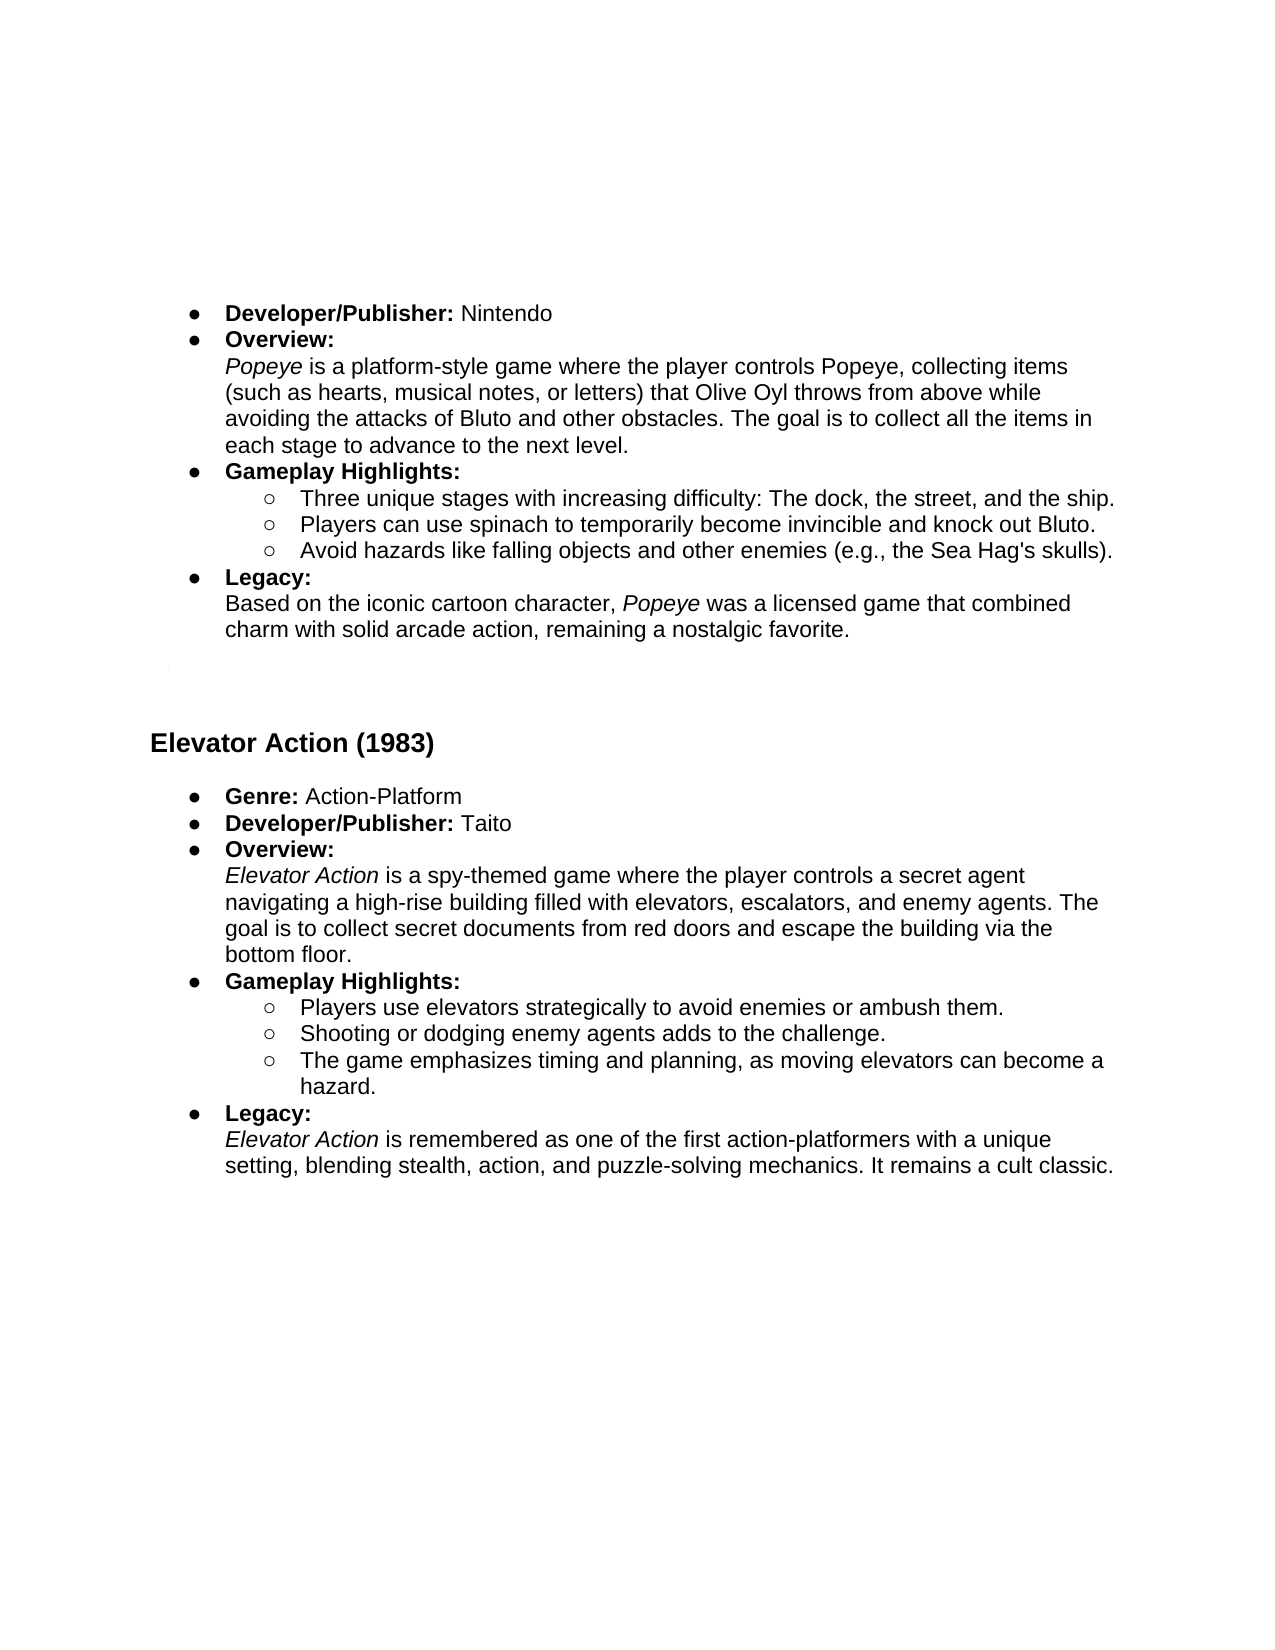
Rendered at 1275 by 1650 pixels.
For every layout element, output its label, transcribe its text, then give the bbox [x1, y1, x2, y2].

list Legacy: Elevator Action is remembered as one of the first action-platformers with a unique setting, blending stealth, action, and puzzle-solving mechanics. It remains a cult classic. [187, 1099, 1125, 1178]
list Genre: Action-Platform [187, 783, 1125, 809]
list Three unique stages with increasing difficulty: The dock, the street, and the ship. [262, 484, 1125, 511]
list The game emphasizes timing and planning, as moving elevators can become a hazard. [262, 1047, 1125, 1099]
list Players use elevators strategically to avoid enemies or ambush them. [262, 994, 1125, 1020]
list Overview: Popeye is a platform-style game where the player controls Popeye, collecting items (such as hearts, musical notes, or letters) that Olive Oyl throws from above while avoiding the attacks of Bluto and other obstacles. The goal is to collect all the items in each stage to advance to the next level. [187, 326, 1125, 458]
list Overview: Elevator Action is a spy-themed game where the player controls a secret agent navigating a high-rise building filled with elevators, escalators, and enemy agents. The goal is to collect secret documents from red doors and escape the building via the bottom floor. [187, 836, 1125, 968]
list Gameplay Highlights: [187, 458, 1125, 484]
list Gameplay Highlights: [187, 968, 1125, 994]
list Players can use spinach to temporarily become invincible and knock out Bluto. [262, 511, 1125, 537]
list Shooting or dodging enemy agents adds to the challenge. [262, 1020, 1125, 1047]
subtitle Elevator Action (1983) [150, 727, 1125, 758]
list Legacy: Based on the iconic cartoon character, Popeye was a licensed game that combined charm with solid arcade action, remaining a nostalgic favorite. [187, 563, 1125, 643]
list Avoid hazards like falling objects and other enemies (e.g., the Sea Hag's skulls). [262, 537, 1125, 563]
list Developer/Publisher: Taito [187, 809, 1125, 836]
list Developer/Publisher: Nintendo [187, 300, 1125, 326]
